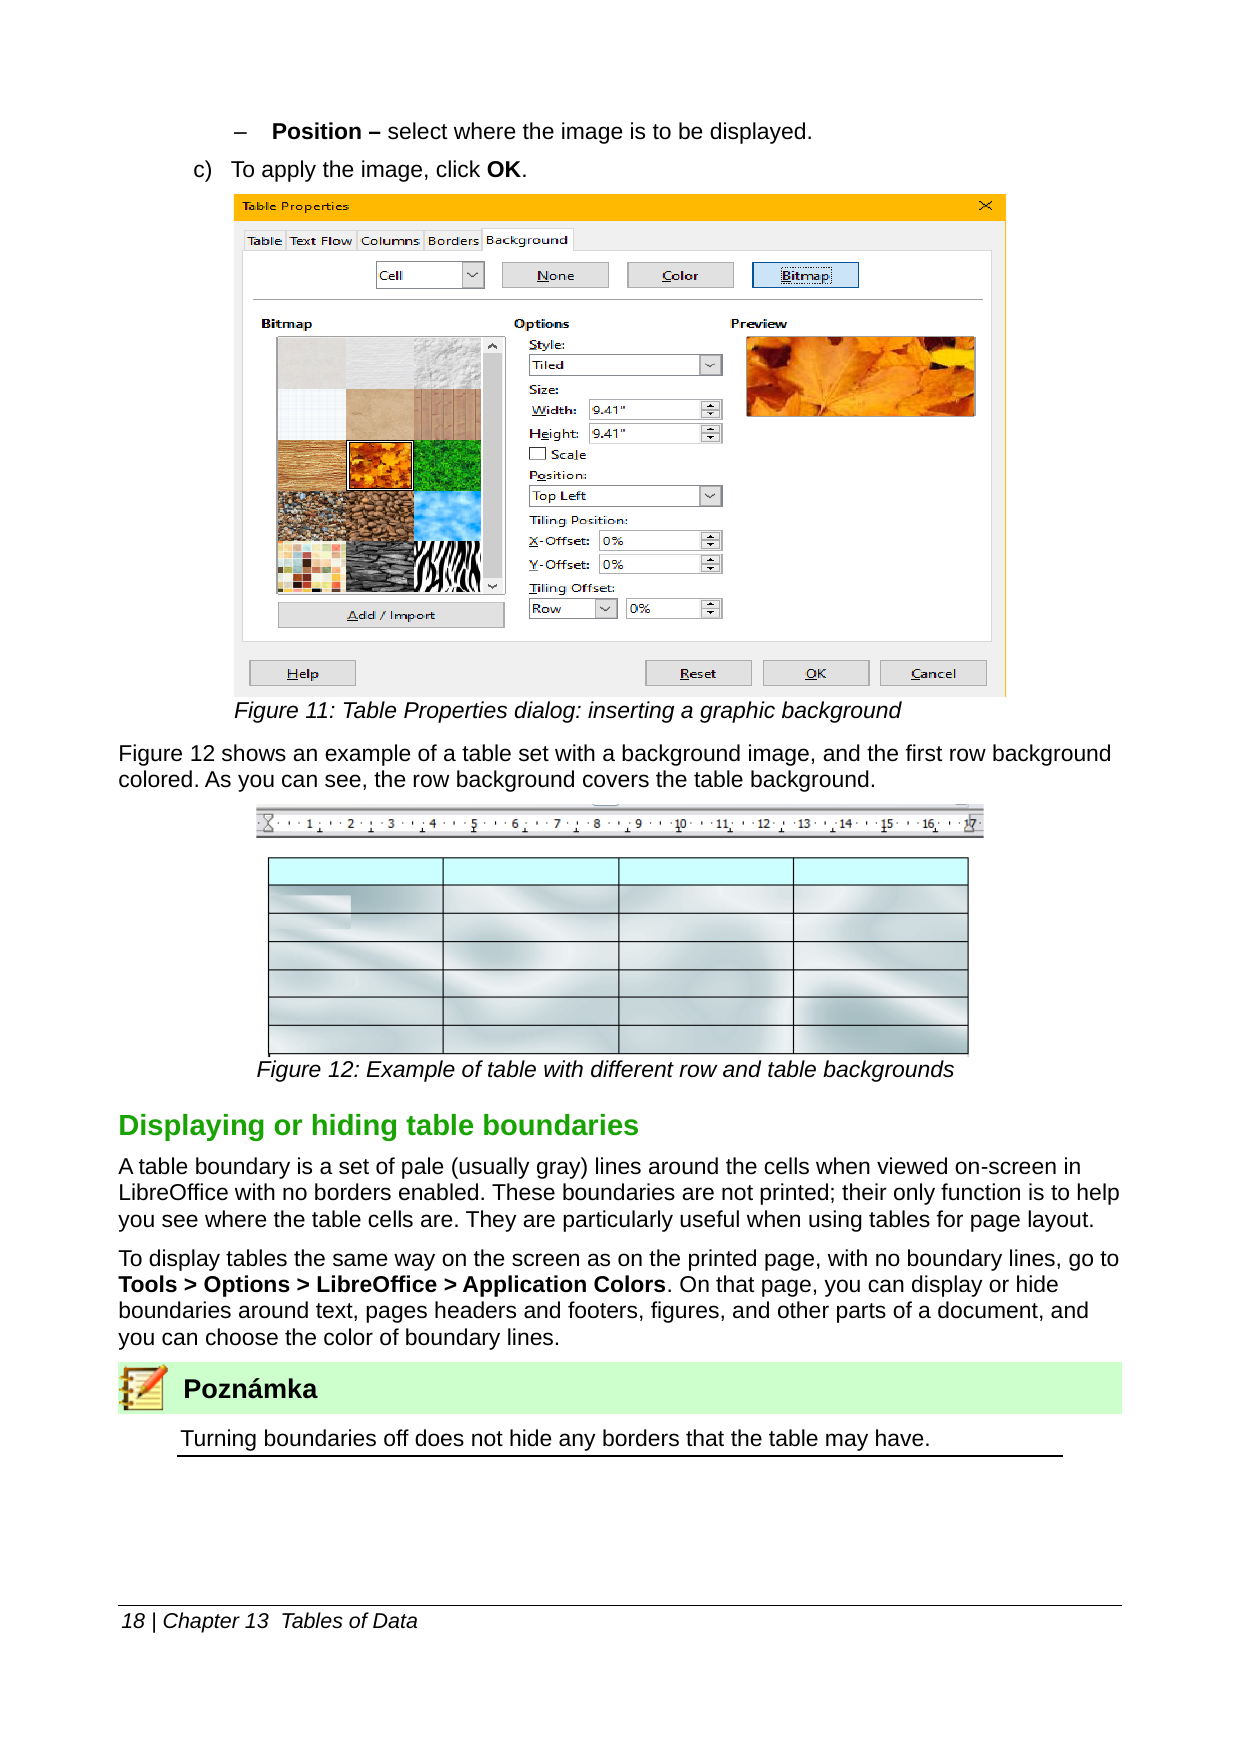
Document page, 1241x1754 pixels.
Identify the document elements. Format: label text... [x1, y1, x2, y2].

text Turning boundaries off does not hide any borders that the table may have. [177, 1422, 1063, 1455]
subtitle Poznámka [118, 1362, 1122, 1414]
list To apply the image, click OK. [193, 156, 1122, 183]
text Figure 11: Table Properties dialog: inserting a graphic background [234, 697, 1006, 723]
list Figure 12 shows an example of a table set with a background image, and the first row background colored. As you can see, the row background covers the table background. [118, 739, 1122, 792]
picture [256, 804, 984, 1057]
subtitle Displaying or hiding table boundaries [118, 1108, 1122, 1141]
text Figure 12: Example of table with different row and table backgrounds [256, 1057, 984, 1083]
list Position – select where the image is to be displayed. [234, 118, 1122, 144]
picture [119, 1363, 170, 1414]
text To display tables the same way on the screen as on the printed page, with no boundary lines, go to Tools > Options > LibreOffice > Application Colors. On that page, you can display or hide boundaries around text, pages headers and footers, figures, and other parts of a document, and you can choose the color of boundary lines. [118, 1244, 1122, 1350]
picture [233, 194, 1007, 697]
text A table boundary is a set of pale (usually gray) lines around the cells when viewed on‑screen in LibreOffice with no borders enabled. These boundaries are not printed; their only function is to help you see where the table cells are. They are particularly useful when using tables for page layout. [118, 1153, 1122, 1232]
